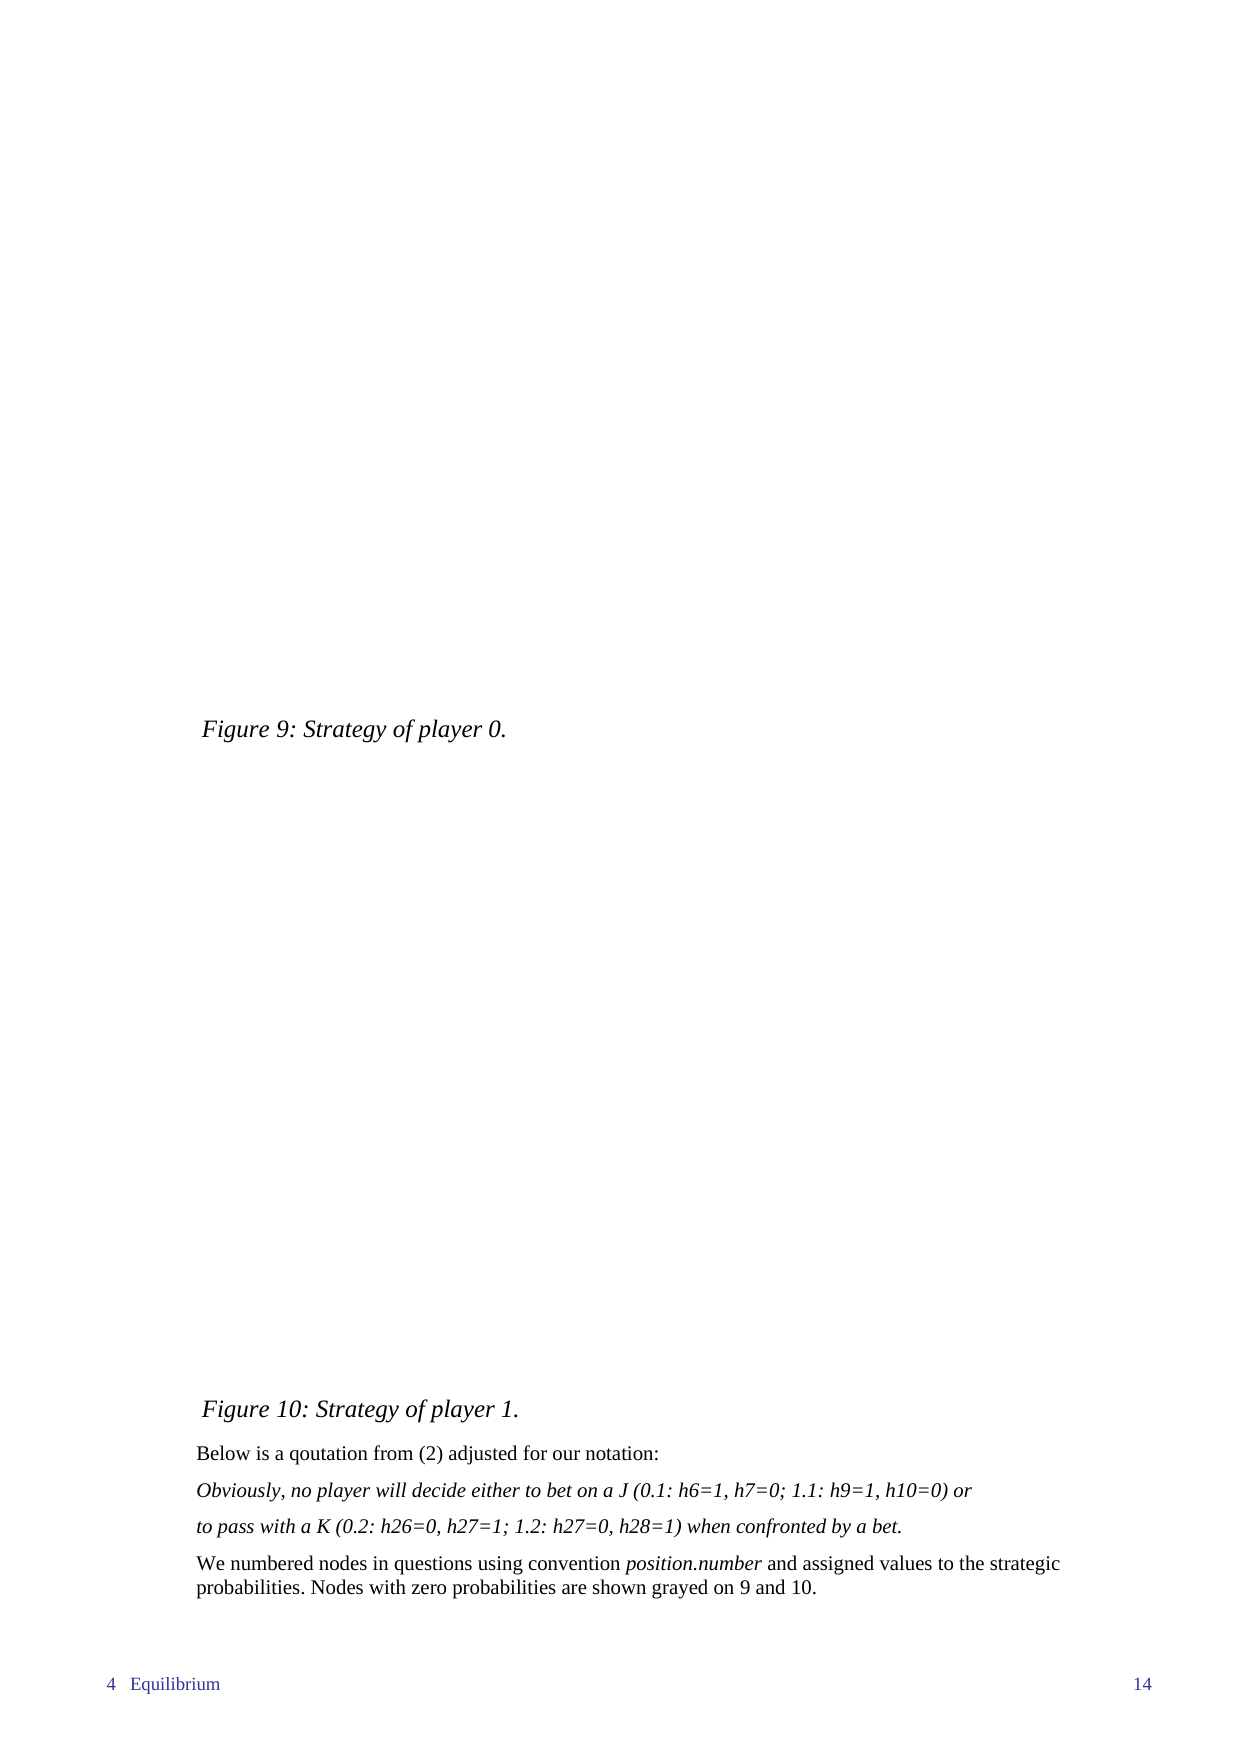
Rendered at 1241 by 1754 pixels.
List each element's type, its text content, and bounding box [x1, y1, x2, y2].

table_cell Figure 10: Strategy of player 1. [106, 1376, 1152, 1441]
text Below is a qoutation from (2) adjusted for our notation: [196, 1441, 1152, 1465]
table_header [106, 798, 1152, 1376]
table_header [106, 118, 1152, 696]
table_cell Figure 9: Strategy of player 0. [106, 696, 1152, 761]
text to pass with a K (0.2: h26=0, h27=1; 1.2: h27=0, h28=1) when confronted by a bet. [196, 1514, 1152, 1538]
text We numbered nodes in questions using convention position.number and assigned values to the strategic probabilities. Nodes with zero probabilities are shown grayed on Figure 9 and Figure 10. [196, 1551, 1152, 1599]
text Obviously, no player will decide either to bet on a J (0.1: h6=1, h7=0; 1.1: h9=1, h10=0) or [196, 1478, 1152, 1502]
